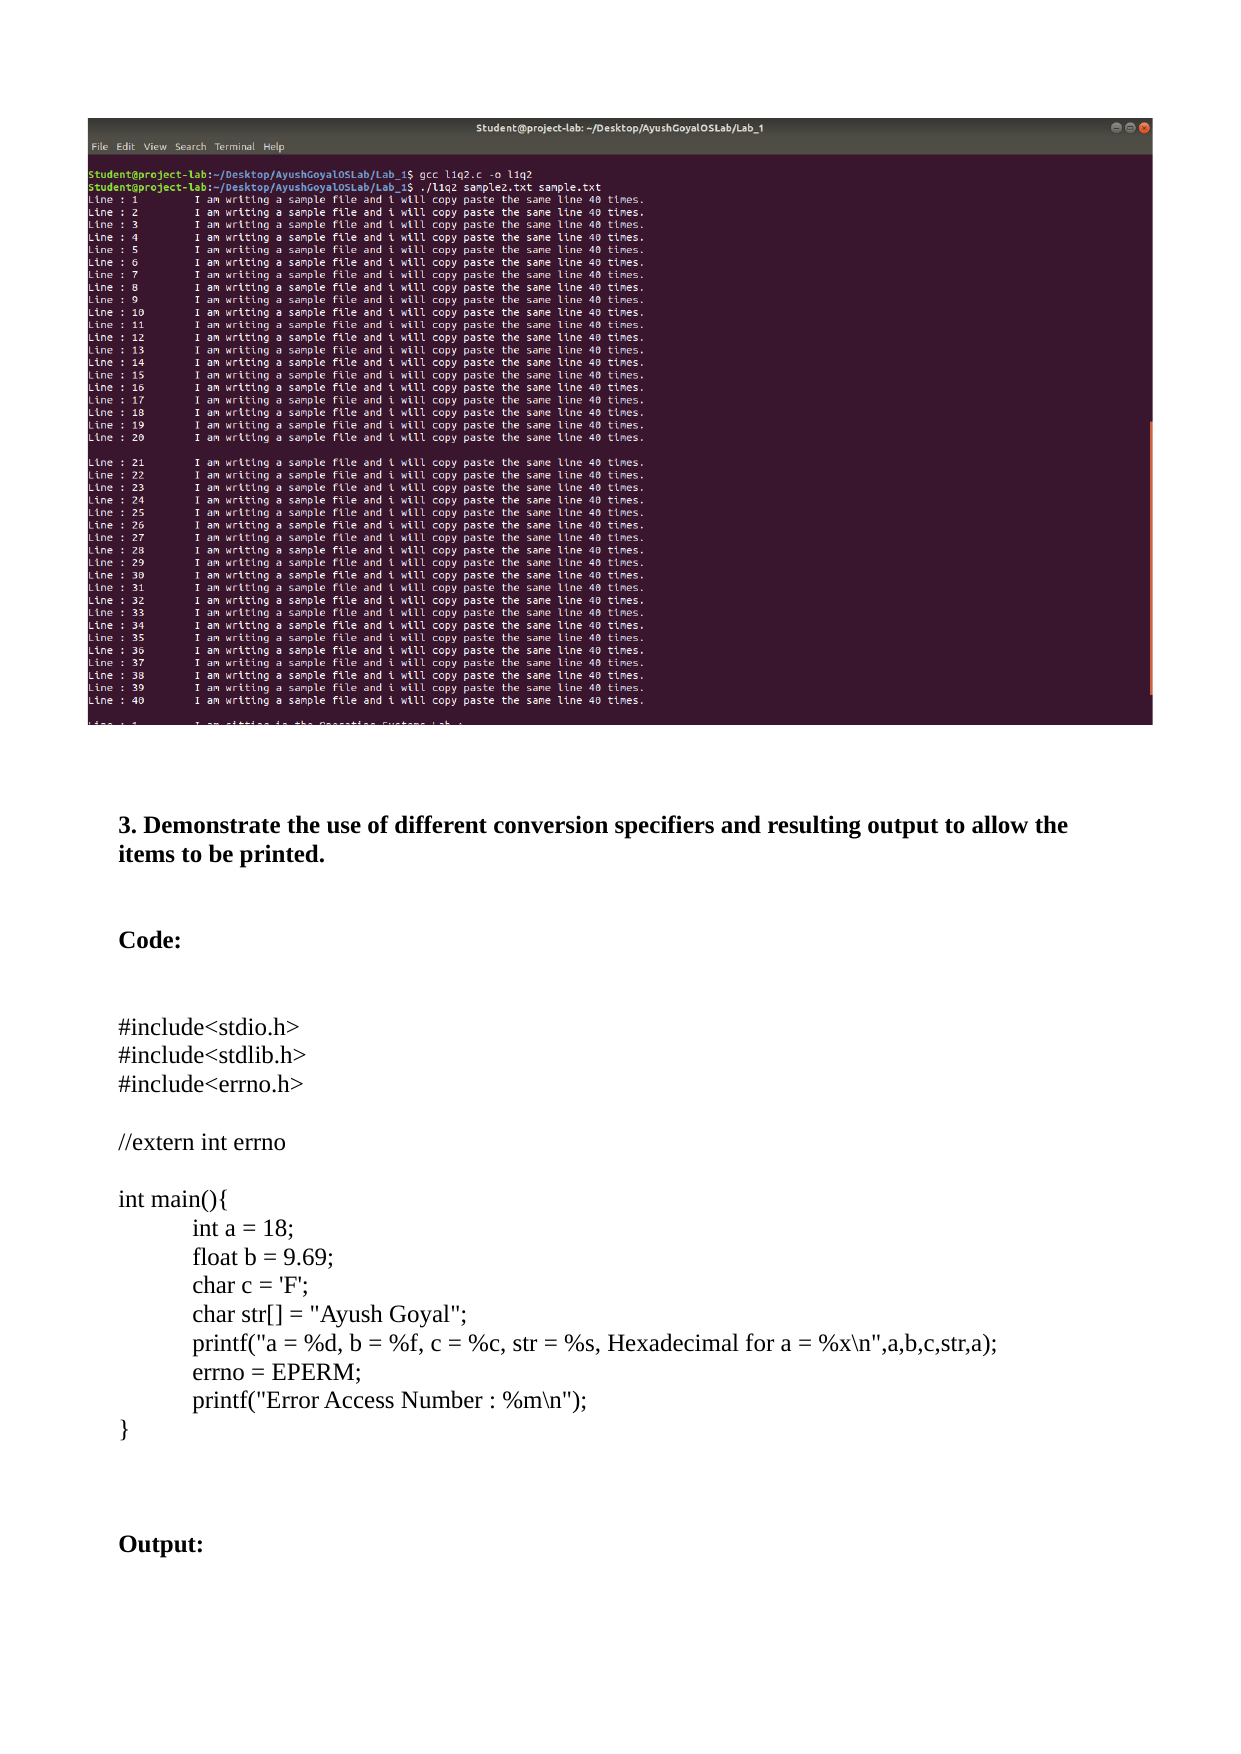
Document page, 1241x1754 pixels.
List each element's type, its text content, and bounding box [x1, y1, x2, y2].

picture [87, 118, 1153, 725]
text float b = 9.69; [118, 1242, 1122, 1271]
text int a = 18; [118, 1213, 1122, 1242]
text printf("Error Access Number : %m\n"); [118, 1386, 1122, 1414]
text char str[] = "Ayush Goyal"; [118, 1299, 1122, 1328]
text int main(){ [118, 1184, 1122, 1213]
text char c = 'F'; [118, 1271, 1122, 1299]
text #include<stdio.h> [118, 1012, 1122, 1041]
text #include<stdlib.h> [118, 1041, 1122, 1069]
text 3. Demonstrate the use of different conversion specifiers and resulting output to allow the items to be printed. [118, 811, 1122, 868]
text //extern int errno [118, 1127, 1122, 1156]
text printf("a = %d, b = %f, c = %c, str = %s, Hexadecimal for a = %x\n",a,b,c,str,a); [118, 1328, 1122, 1357]
text Code: [118, 926, 1122, 954]
text #include<errno.h> [118, 1069, 1122, 1098]
text errno = EPERM; [118, 1357, 1122, 1386]
text Output: [118, 1529, 1122, 1558]
text } [118, 1414, 1122, 1443]
